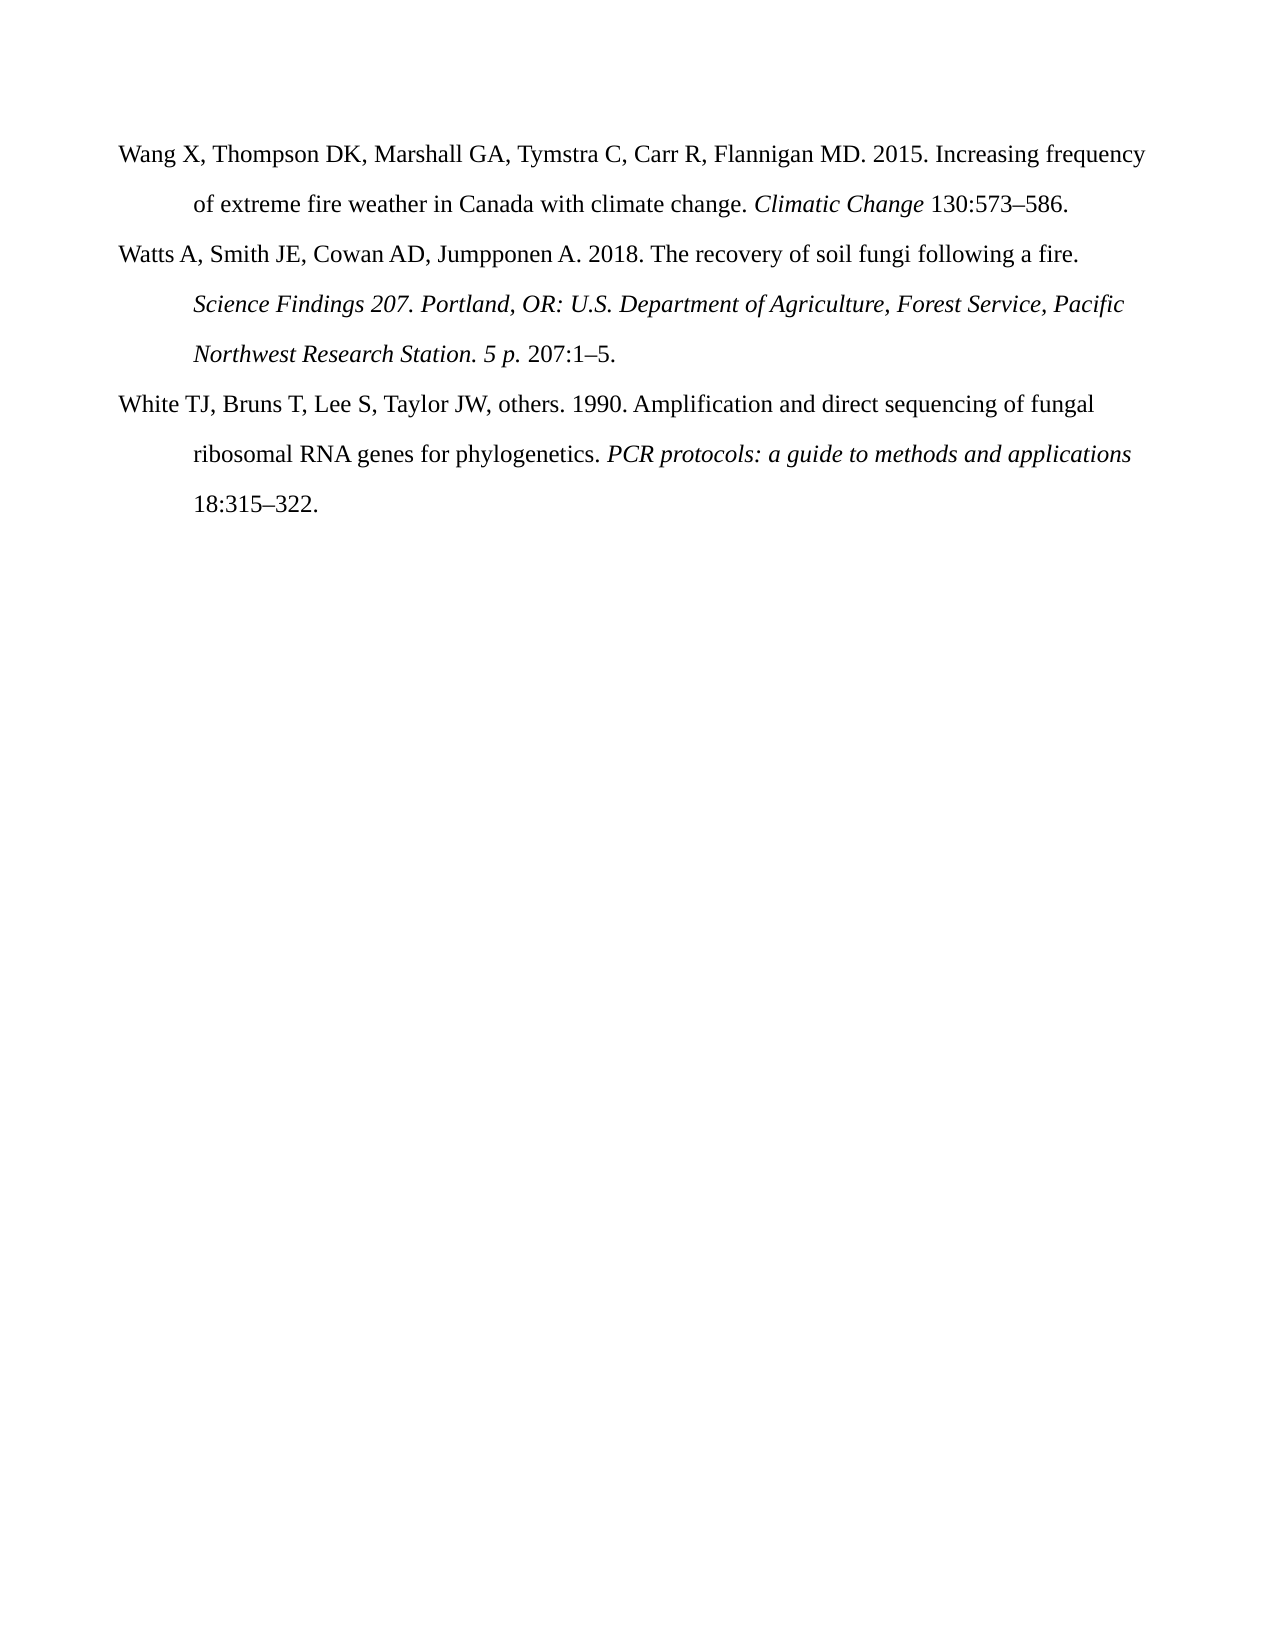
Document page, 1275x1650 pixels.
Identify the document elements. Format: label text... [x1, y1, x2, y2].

text Watts A, Smith JE, Cowan AD, Jumpponen A. 2018. The recovery of soil fungi following a fire. Science Findings 207. Portland, OR: U.S. Department of Agriculture, Forest Service, Pacific Northwest Research Station. 5 p. 207:1–5. [118, 218, 1157, 368]
text White TJ, Bruns T, Lee S, Taylor JW, others. 1990. Amplification and direct sequencing of fungal ribosomal RNA genes for phylogenetics. PCR protocols: a guide to methods and applications 18:315–322. [118, 368, 1157, 518]
text Wang X, Thompson DK, Marshall GA, Tymstra C, Carr R, Flannigan MD. 2015. Increasing frequency of extreme fire weather in Canada with climate change. Climatic Change 130:573–586. [118, 118, 1157, 218]
